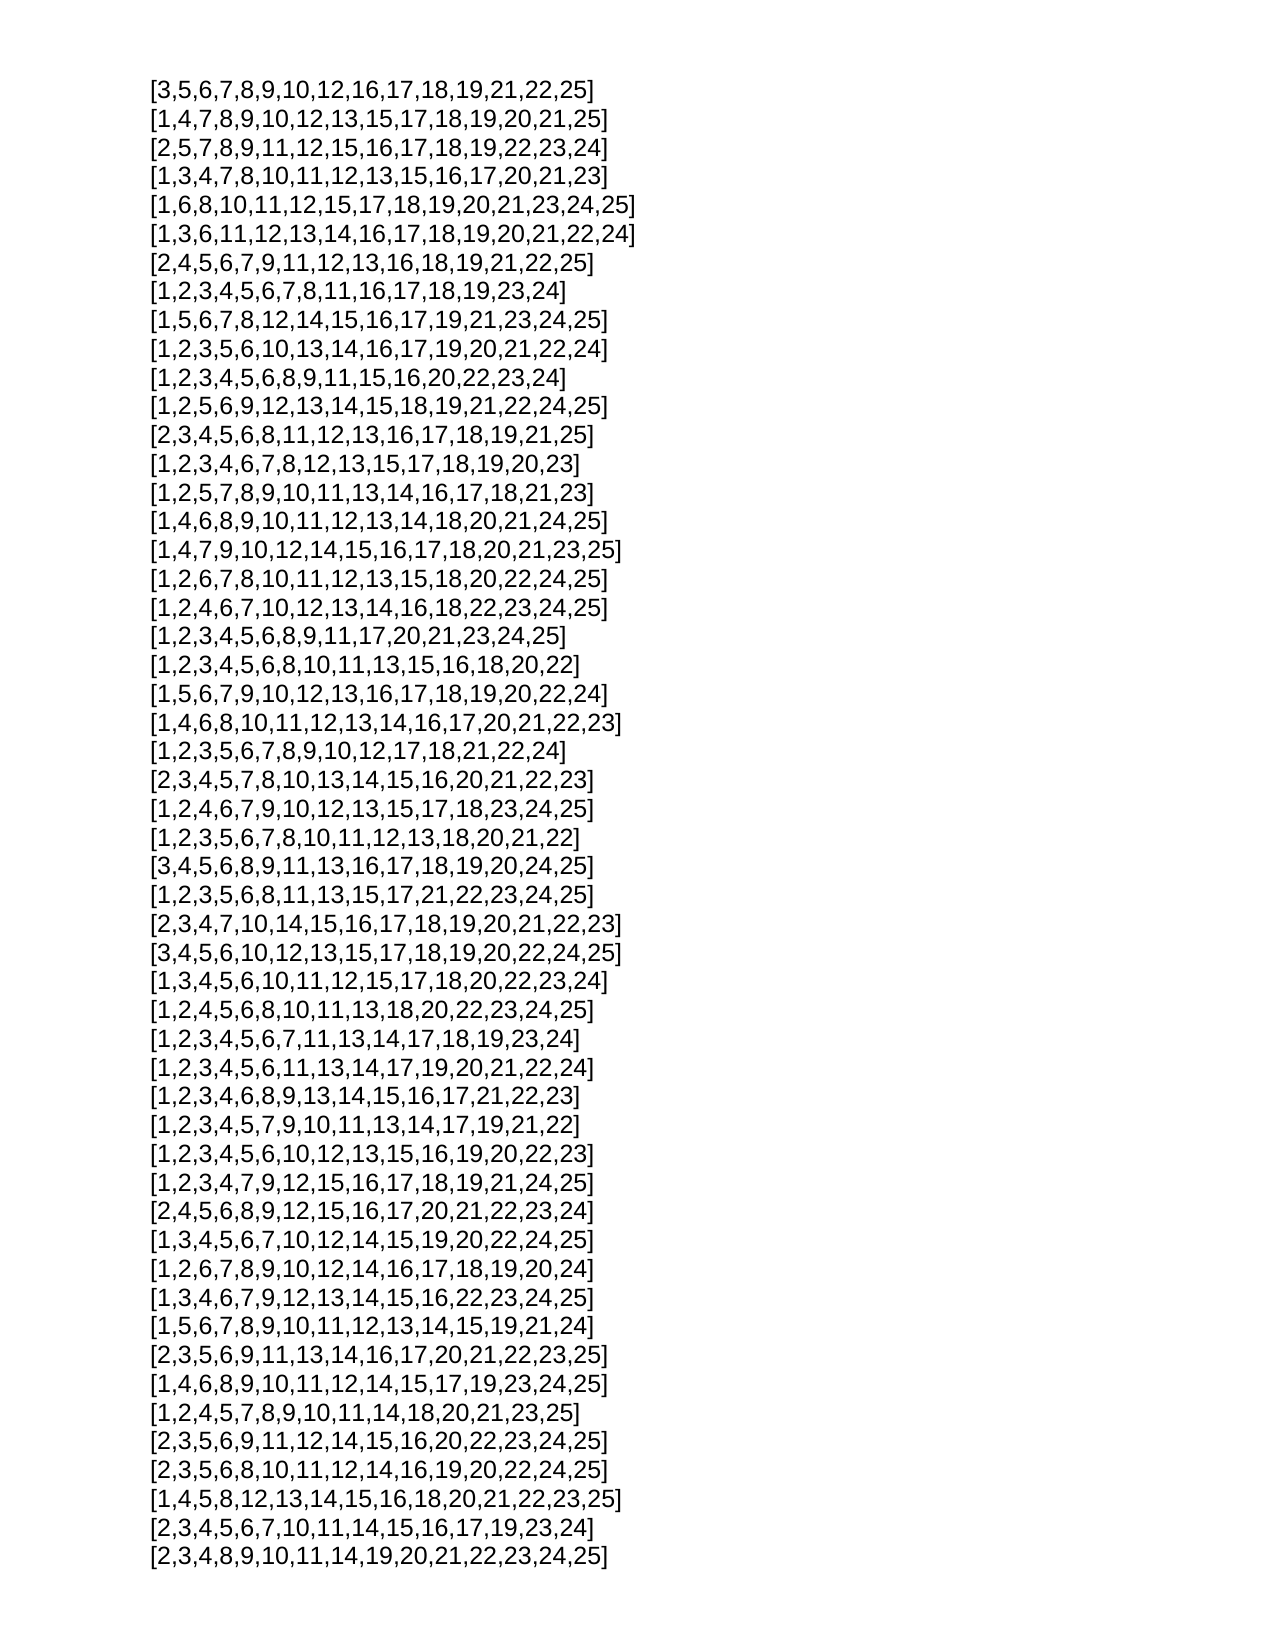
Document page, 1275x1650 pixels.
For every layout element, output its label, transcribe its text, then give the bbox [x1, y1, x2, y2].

text [2,4,5,6,8,9,12,15,16,17,20,21,22,23,24] [150, 1196, 1125, 1225]
text [1,2,3,4,5,6,7,8,11,16,17,18,19,23,24] [150, 276, 1125, 305]
text [1,2,3,4,5,7,9,10,11,13,14,17,19,21,22] [150, 1110, 1125, 1139]
text [1,6,8,10,11,12,15,17,18,19,20,21,23,24,25] [150, 190, 1125, 219]
text [1,2,3,4,5,6,7,11,13,14,17,18,19,23,24] [150, 1024, 1125, 1052]
text [1,4,6,8,10,11,12,13,14,16,17,20,21,22,23] [150, 707, 1125, 736]
text [2,3,4,8,9,10,11,14,19,20,21,22,23,24,25] [150, 1541, 1125, 1570]
text [1,5,6,7,9,10,12,13,16,17,18,19,20,22,24] [150, 679, 1125, 707]
text [1,2,5,7,8,9,10,11,13,14,16,17,18,21,23] [150, 477, 1125, 506]
text [1,2,5,6,9,12,13,14,15,18,19,21,22,24,25] [150, 391, 1125, 420]
text [3,4,5,6,10,12,13,15,17,18,19,20,22,24,25] [150, 937, 1125, 966]
text [1,2,3,5,6,8,11,13,15,17,21,22,23,24,25] [150, 880, 1125, 909]
text [1,2,3,4,5,6,10,12,13,15,16,19,20,22,23] [150, 1139, 1125, 1167]
text [1,2,3,4,5,6,8,9,11,17,20,21,23,24,25] [150, 621, 1125, 650]
text [1,5,6,7,8,9,10,11,12,13,14,15,19,21,24] [150, 1311, 1125, 1340]
text [1,3,4,5,6,7,10,12,14,15,19,20,22,24,25] [150, 1225, 1125, 1254]
text [1,2,4,6,7,9,10,12,13,15,17,18,23,24,25] [150, 794, 1125, 822]
text [2,3,5,6,9,11,13,14,16,17,20,21,22,23,25] [150, 1340, 1125, 1369]
text [1,2,3,5,6,10,13,14,16,17,19,20,21,22,24] [150, 334, 1125, 362]
text [3,5,6,7,8,9,10,12,16,17,18,19,21,22,25] [150, 75, 1125, 104]
text [1,2,3,4,5,6,11,13,14,17,19,20,21,22,24] [150, 1052, 1125, 1081]
text [1,4,6,8,9,10,11,12,14,15,17,19,23,24,25] [150, 1369, 1125, 1397]
text [3,4,5,6,8,9,11,13,16,17,18,19,20,24,25] [150, 851, 1125, 880]
text [1,5,6,7,8,12,14,15,16,17,19,21,23,24,25] [150, 305, 1125, 334]
text [1,4,7,9,10,12,14,15,16,17,18,20,21,23,25] [150, 535, 1125, 564]
text [1,2,6,7,8,9,10,12,14,16,17,18,19,20,24] [150, 1254, 1125, 1282]
text [1,2,3,5,6,7,8,10,11,12,13,18,20,21,22] [150, 822, 1125, 851]
text [1,2,3,4,5,6,8,9,11,15,16,20,22,23,24] [150, 362, 1125, 391]
text [1,4,5,8,12,13,14,15,16,18,20,21,22,23,25] [150, 1484, 1125, 1512]
text [1,2,4,5,7,8,9,10,11,14,18,20,21,23,25] [150, 1397, 1125, 1426]
text [1,2,3,4,6,8,9,13,14,15,16,17,21,22,23] [150, 1081, 1125, 1110]
text [1,2,3,4,6,7,8,12,13,15,17,18,19,20,23] [150, 449, 1125, 477]
text [2,3,5,6,9,11,12,14,15,16,20,22,23,24,25] [150, 1426, 1125, 1455]
text [1,2,4,5,6,8,10,11,13,18,20,22,23,24,25] [150, 995, 1125, 1024]
text [1,4,7,8,9,10,12,13,15,17,18,19,20,21,25] [150, 104, 1125, 132]
text [1,2,3,4,7,9,12,15,16,17,18,19,21,24,25] [150, 1167, 1125, 1196]
text [2,4,5,6,7,9,11,12,13,16,18,19,21,22,25] [150, 247, 1125, 276]
text [1,2,6,7,8,10,11,12,13,15,18,20,22,24,25] [150, 564, 1125, 592]
text [1,2,4,6,7,10,12,13,14,16,18,22,23,24,25] [150, 592, 1125, 621]
text [1,2,3,4,5,6,8,10,11,13,15,16,18,20,22] [150, 650, 1125, 679]
text [1,3,4,6,7,9,12,13,14,15,16,22,23,24,25] [150, 1282, 1125, 1311]
text [2,5,7,8,9,11,12,15,16,17,18,19,22,23,24] [150, 132, 1125, 161]
text [1,3,4,5,6,10,11,12,15,17,18,20,22,23,24] [150, 966, 1125, 995]
text [1,3,4,7,8,10,11,12,13,15,16,17,20,21,23] [150, 161, 1125, 190]
text [2,3,4,7,10,14,15,16,17,18,19,20,21,22,23] [150, 909, 1125, 937]
text [2,3,4,5,6,8,11,12,13,16,17,18,19,21,25] [150, 420, 1125, 449]
text [1,4,6,8,9,10,11,12,13,14,18,20,21,24,25] [150, 506, 1125, 535]
text [2,3,5,6,8,10,11,12,14,16,19,20,22,24,25] [150, 1455, 1125, 1484]
text [2,3,4,5,6,7,10,11,14,15,16,17,19,23,24] [150, 1512, 1125, 1541]
text [2,3,4,5,7,8,10,13,14,15,16,20,21,22,23] [150, 765, 1125, 794]
text [1,3,6,11,12,13,14,16,17,18,19,20,21,22,24] [150, 219, 1125, 247]
text [1,2,3,5,6,7,8,9,10,12,17,18,21,22,24] [150, 736, 1125, 765]
